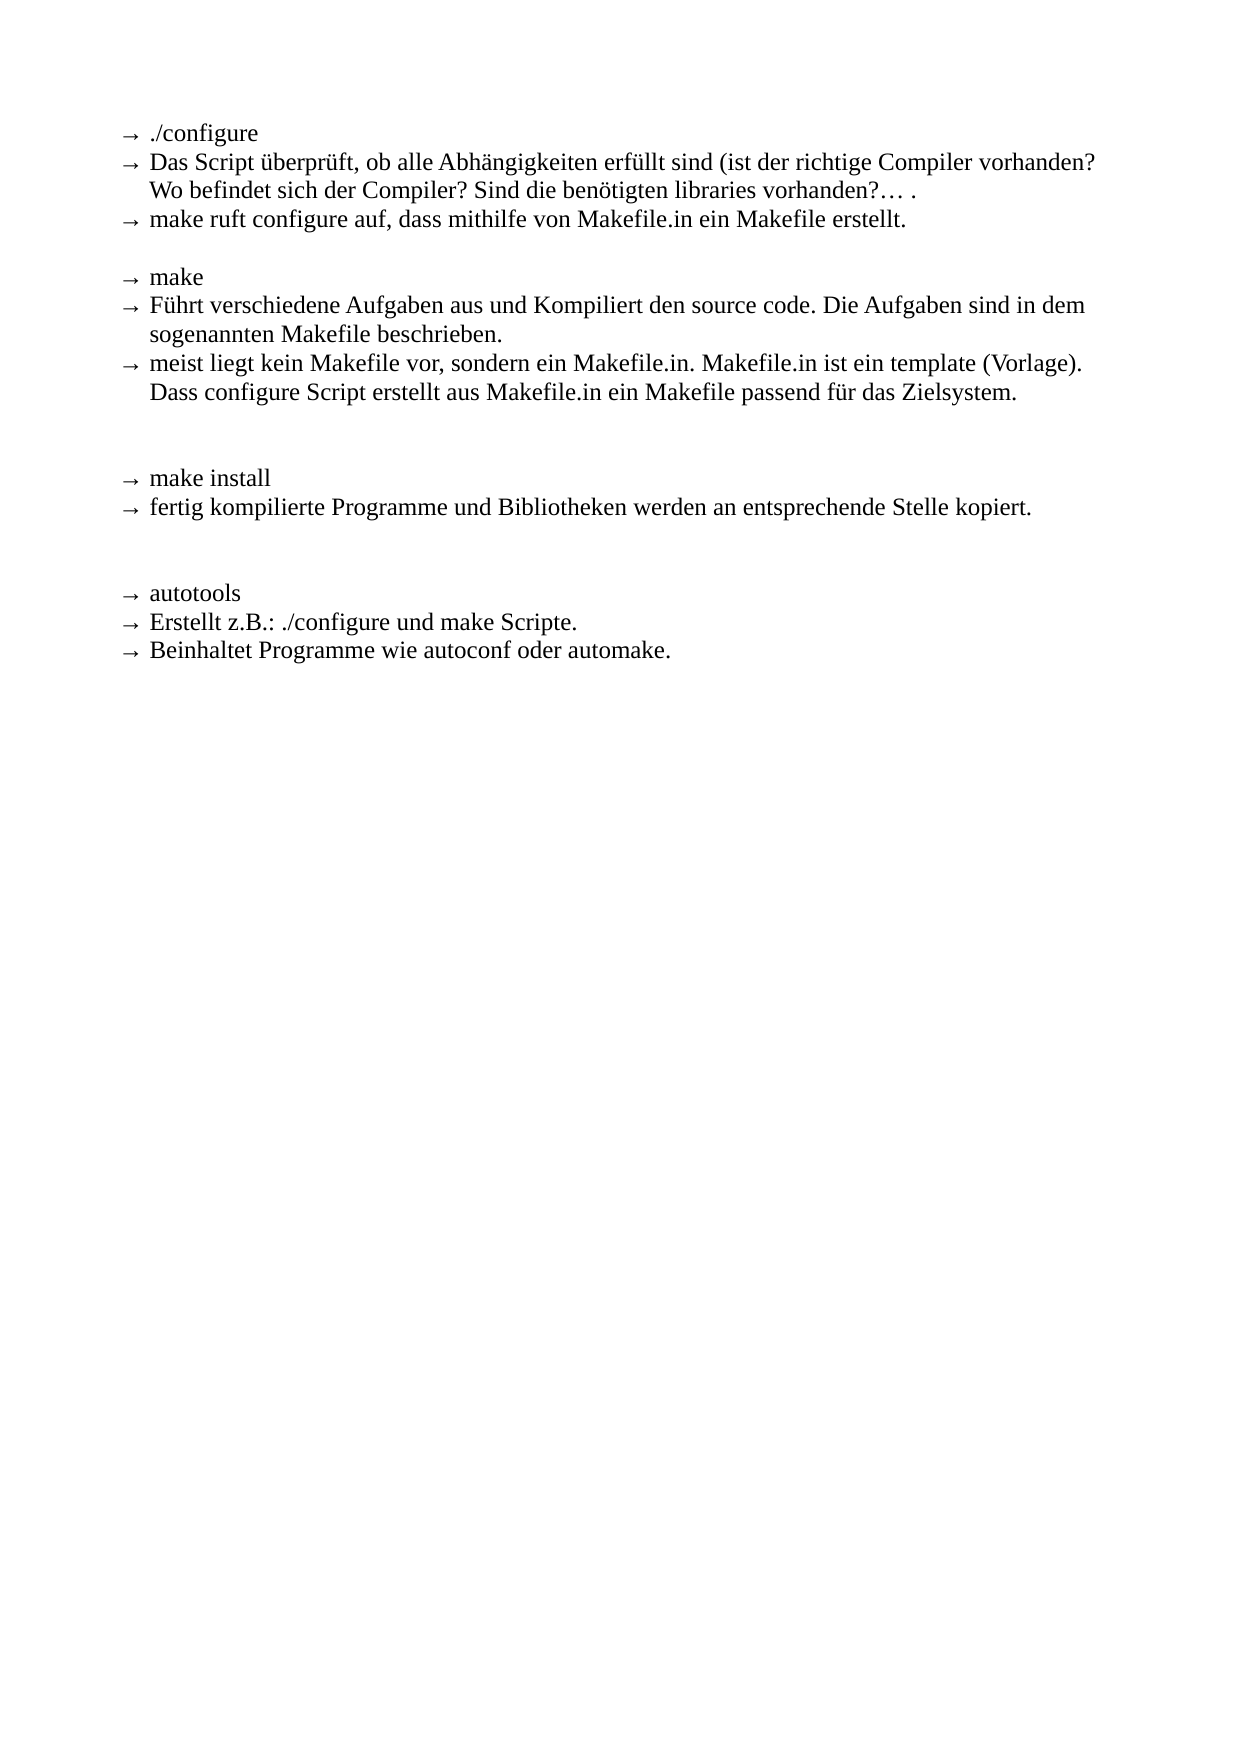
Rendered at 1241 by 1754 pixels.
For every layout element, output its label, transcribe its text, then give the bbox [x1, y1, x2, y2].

text Wo befindet sich der Compiler? Sind die benötigten libraries vorhanden?… . [118, 176, 1122, 204]
text → fertig kompilierte Programme und Bibliotheken werden an entsprechende Stelle kopiert. [118, 492, 1122, 521]
text → Beinhaltet Programme wie autoconf oder automake. [118, 636, 1122, 664]
text → make [118, 262, 1122, 291]
text → ./configure [118, 118, 1122, 147]
text sogenannten Makefile beschrieben. [118, 319, 1122, 348]
text → Führt verschiedene Aufgaben aus und Kompiliert den source code. Die Aufgaben sind in dem [118, 291, 1122, 319]
text → meist liegt kein Makefile vor, sondern ein Makefile.in. Makefile.in ist ein template (Vorlage). [118, 348, 1122, 377]
text → Das Script überprüft, ob alle Abhängigkeiten erfüllt sind (ist der richtige Compiler vorhanden? [118, 147, 1122, 176]
text → make ruft configure auf, dass mithilfe von Makefile.in ein Makefile erstellt. [118, 204, 1122, 233]
text → make install [118, 463, 1122, 492]
text Dass configure Script erstellt aus Makefile.in ein Makefile passend für das Zielsystem. [118, 377, 1122, 406]
text → Erstellt z.B.: ./configure und make Scripte. [118, 607, 1122, 636]
text → autotools [118, 578, 1122, 607]
